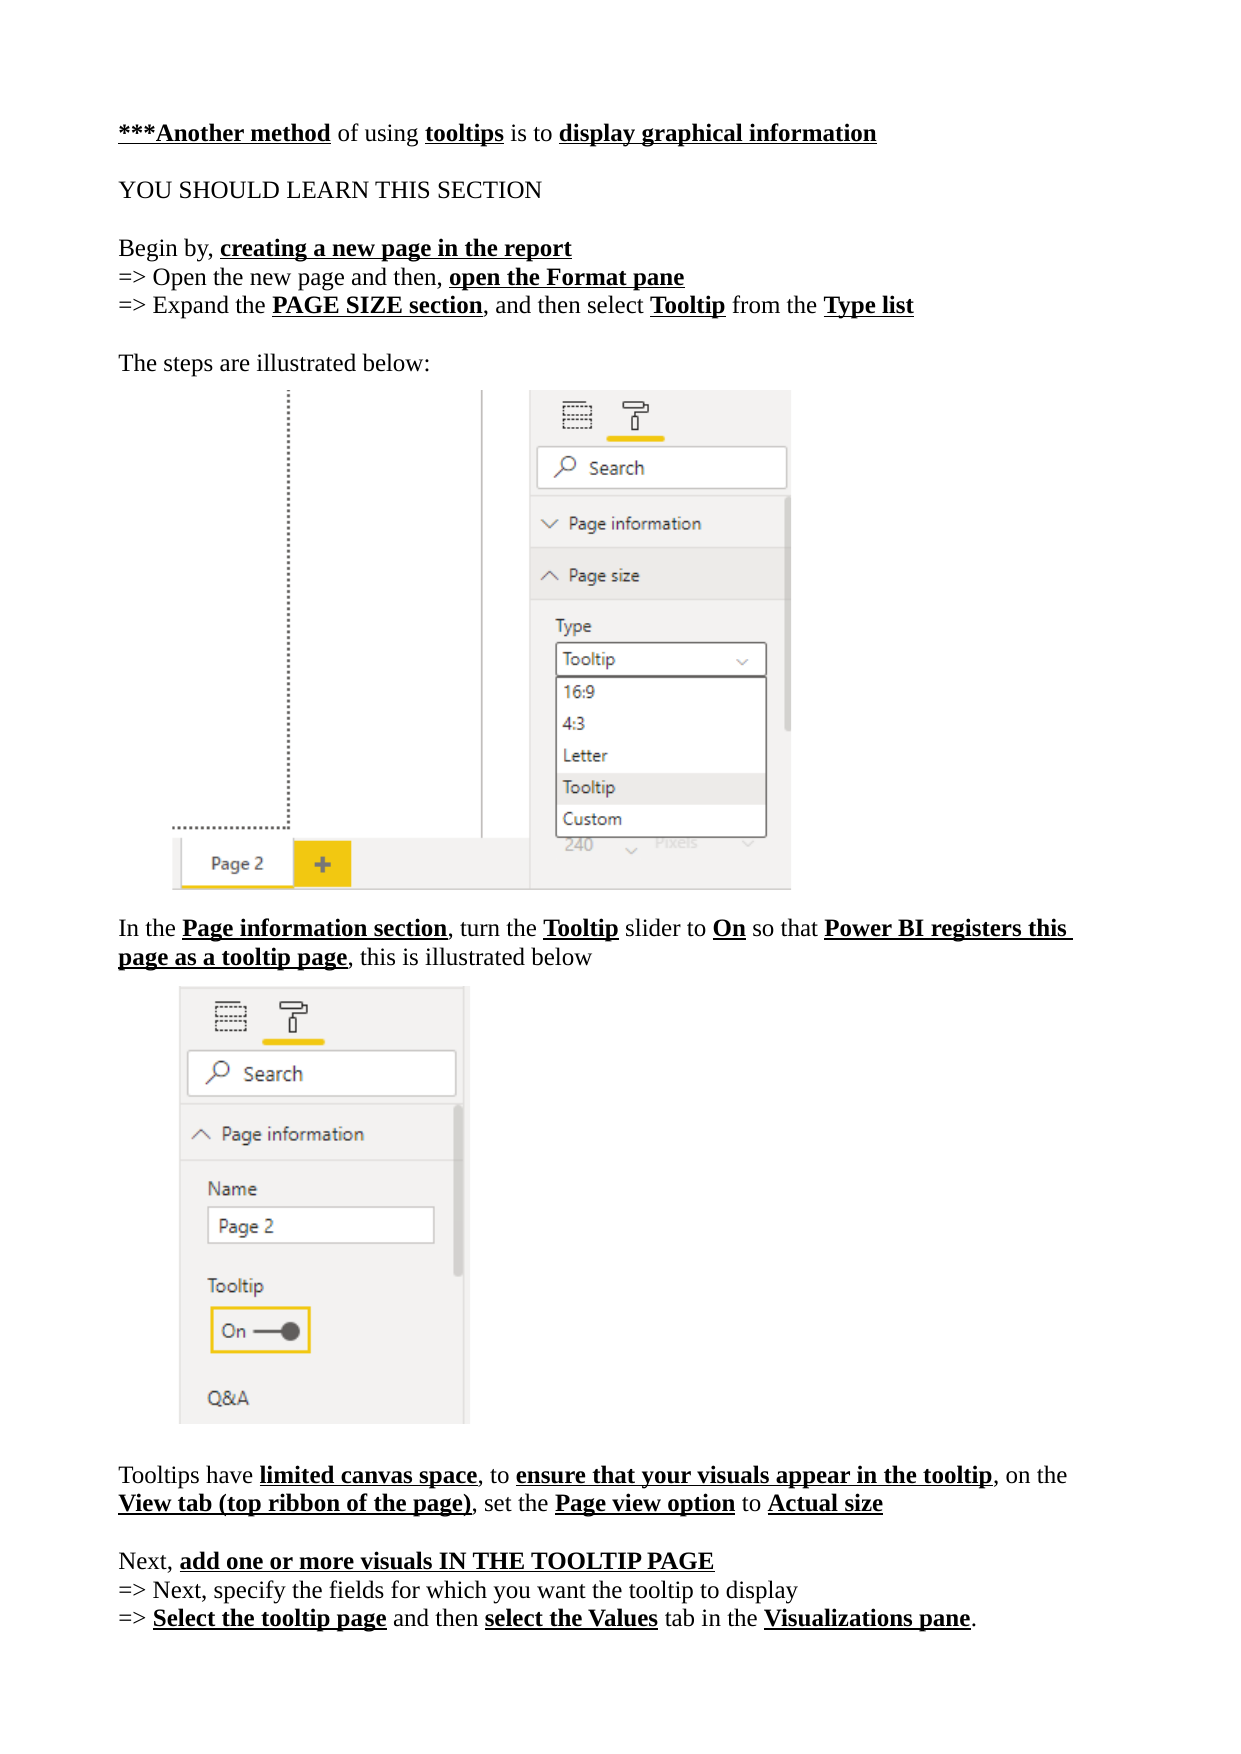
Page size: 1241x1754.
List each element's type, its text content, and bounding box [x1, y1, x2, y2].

text Tooltips have limited canvas space, to ensure that your visuals appear in the tooltip, on the View tab (top ribbon of the page), set the Page view option to Actual size [118, 1460, 1122, 1517]
text => Select the tooltip page and then select the Values tab in the Visualizations pane. [118, 1603, 1122, 1632]
text Next, add one or more visuals IN THE TOOLTIP PAGE [118, 1546, 1122, 1575]
picture [170, 986, 471, 1424]
picture [172, 390, 792, 890]
text ***Another method of using tooltips is to display graphical information [118, 118, 1122, 147]
text In the Page information section, turn the Tooltip slider to On so that Power BI registers this page as a tooltip page, this is illustrated below [118, 913, 1122, 971]
text The steps are illustrated below: [118, 348, 1122, 377]
text => Expand the PAGE SIZE section, and then select Tooltip from the Type list [118, 291, 1122, 319]
text => Open the new page and then, open the Format pane [118, 262, 1122, 291]
text => Next, specify the fields for which you want the tooltip to display [118, 1575, 1122, 1603]
text YOU SHOULD LEARN THIS SECTION [118, 176, 1122, 204]
text Begin by, creating a new page in the report [118, 233, 1122, 262]
